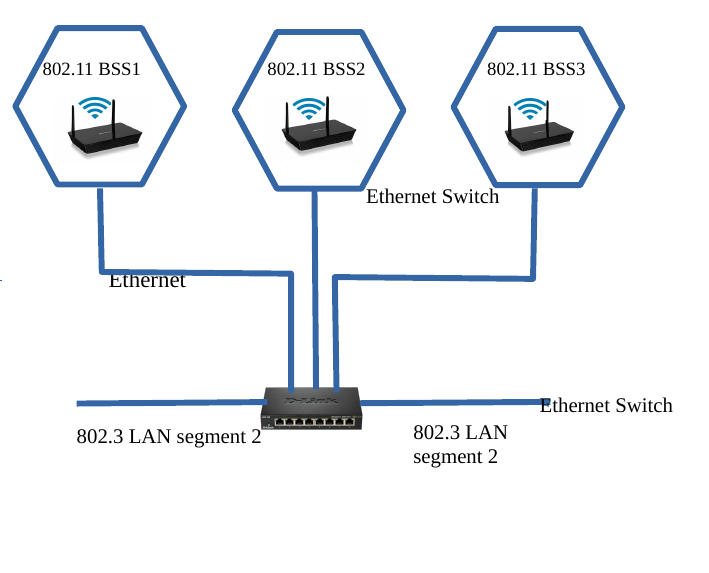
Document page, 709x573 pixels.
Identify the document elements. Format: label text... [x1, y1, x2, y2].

text 802.3 LAN segment 2 [413, 420, 523, 468]
picture [266, 94, 369, 161]
text Ethernet [338, 266, 709, 292]
text 802.11 BSS3 [473, 57, 603, 79]
text Ethernet [105, 266, 312, 292]
text 802.11 BSS2 [256, 57, 382, 79]
text [600, 57, 709, 79]
picture [51, 97, 155, 164]
text [379, 57, 476, 79]
text [0, 57, 37, 79]
picture [489, 98, 586, 161]
picture [252, 375, 371, 442]
text [162, 57, 259, 79]
text Ethernet [0, 266, 288, 292]
text 802.11 BSS1 [34, 57, 165, 79]
text Ethernet [319, 266, 530, 292]
